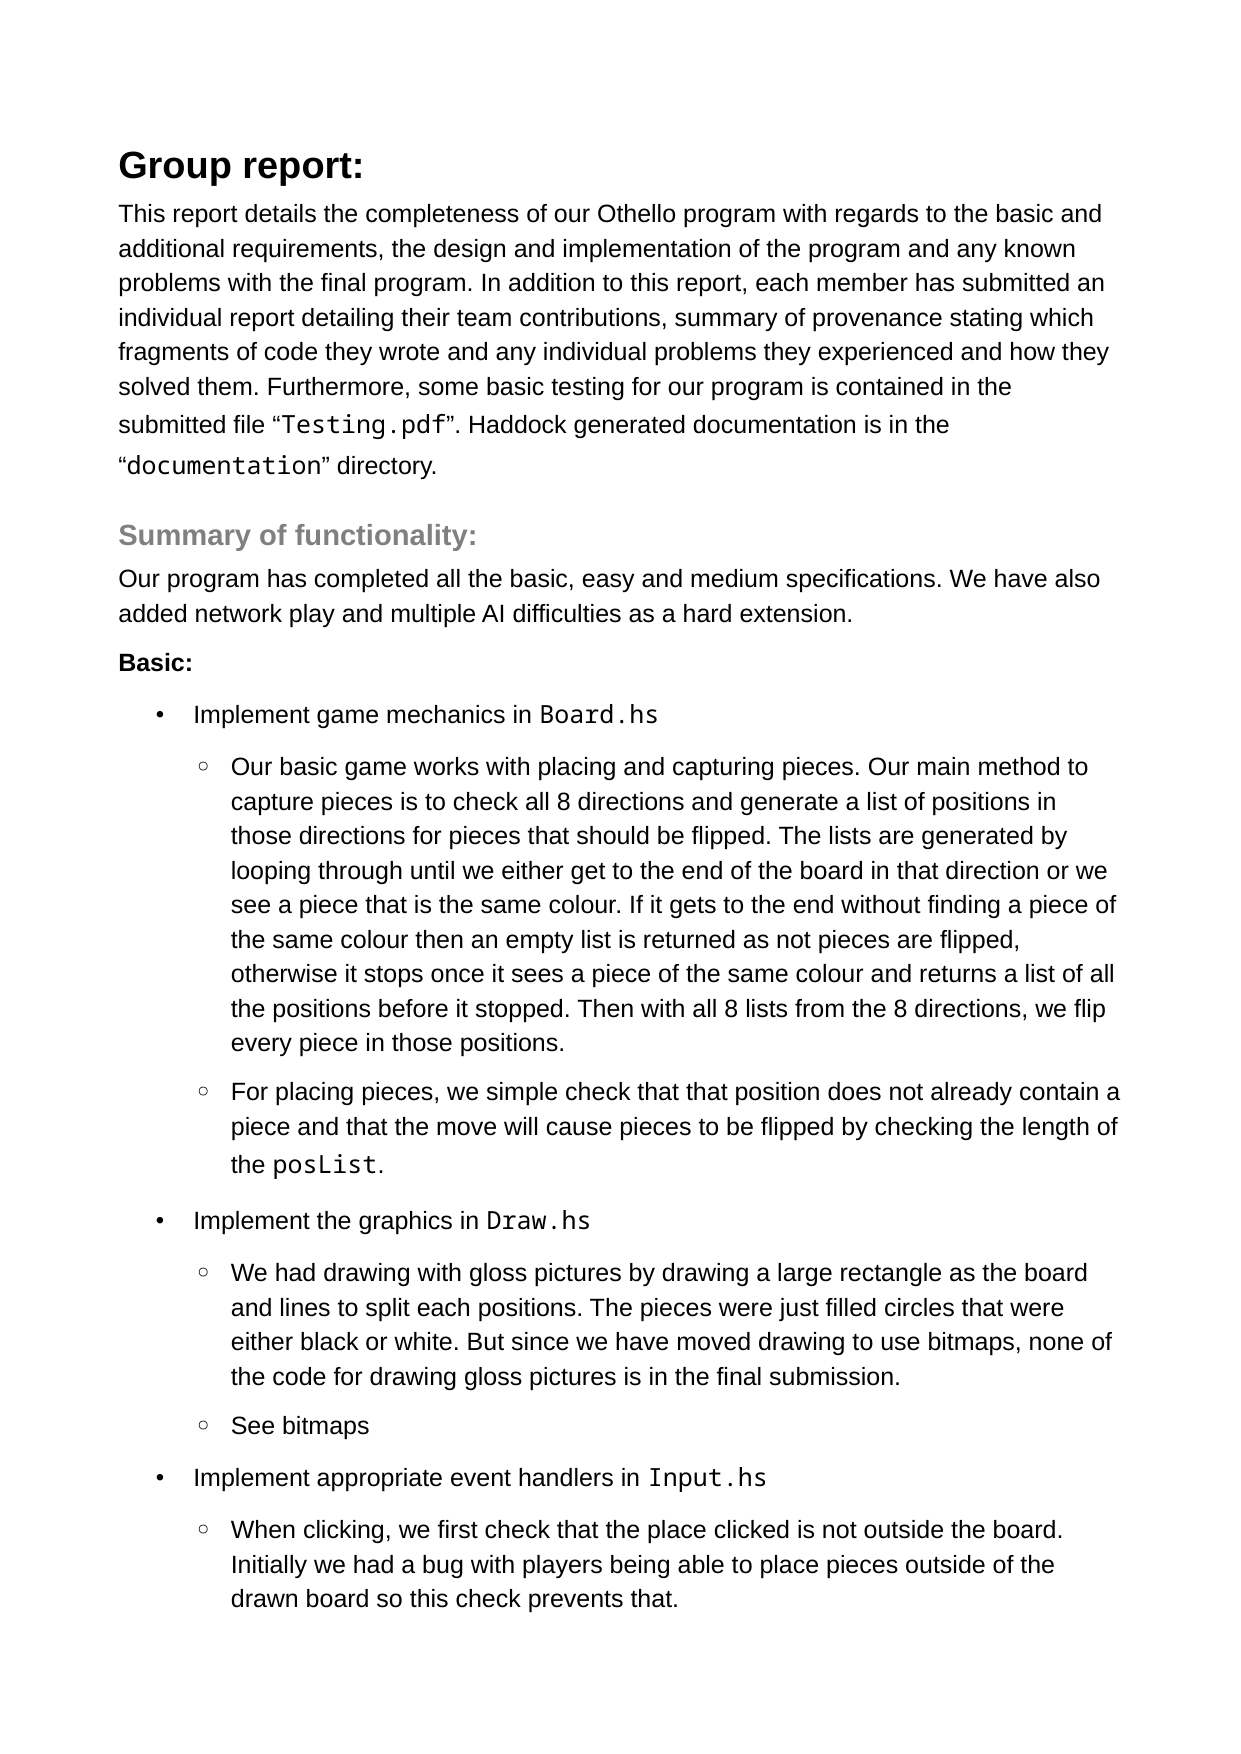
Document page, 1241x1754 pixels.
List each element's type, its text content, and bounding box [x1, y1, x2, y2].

list We had drawing with gloss pictures by drawing a large rectangle as the board and lines to split each positions. The pieces were just filled circles that were either black or white. But since we have moved drawing to use bitmaps, none of the code for drawing gloss pictures is in the final submission. [193, 1258, 1122, 1390]
subtitle Group report: [118, 143, 1122, 187]
list Implement appropriate event handlers in Input.hs [156, 1460, 1122, 1494]
list See bitmaps [193, 1411, 1122, 1439]
subtitle Summary of functionality: [118, 518, 1122, 552]
text Basic: [118, 648, 1122, 676]
text Our program has completed all the basic, easy and medium specifications. We have also added network play and multiple AI difficulties as a hard extension. [118, 564, 1122, 627]
list When clicking, we first check that the place clicked is not outside the board. Initially we had a bug with players being able to place pieces outside of the drawn board so this check prevents that. [193, 1515, 1122, 1613]
list Implement the graphics in Draw.hs [156, 1203, 1122, 1237]
text This report details the completeness of our Othello program with regards to the basic and additional requirements, the design and implementation of the program and any known problems with the final program. In addition to this report, each member has submitted an individual report detailing their team contributions, summary of provenance stating which fragments of code they wrote and any individual problems they experienced and how they solved them. Furthermore, some basic testing for our program is contained in the submitted file “Testing.pdf”. Haddock generated documentation is in the “documentation” directory. [118, 199, 1122, 482]
list Implement game mechanics in Board.hs [156, 697, 1122, 731]
list For placing pieces, we simple check that that position does not already contain a piece and that the move will cause pieces to be flipped by checking the length of the posList. [193, 1077, 1122, 1181]
list Our basic game works with placing and capturing pieces. Our main method to capture pieces is to check all 8 directions and generate a list of positions in those directions for pieces that should be flipped. The lists are generated by looping through until we either get to the end of the board in that direction or we see a piece that is the same colour. If it gets to the end without finding a piece of the same colour then an empty list is returned as not pieces are flipped, otherwise it stops once it sees a piece of the same colour and returns a list of all the positions before it stopped. Then with all 8 lists from the 8 directions, we flip every piece in those positions. [193, 752, 1122, 1057]
